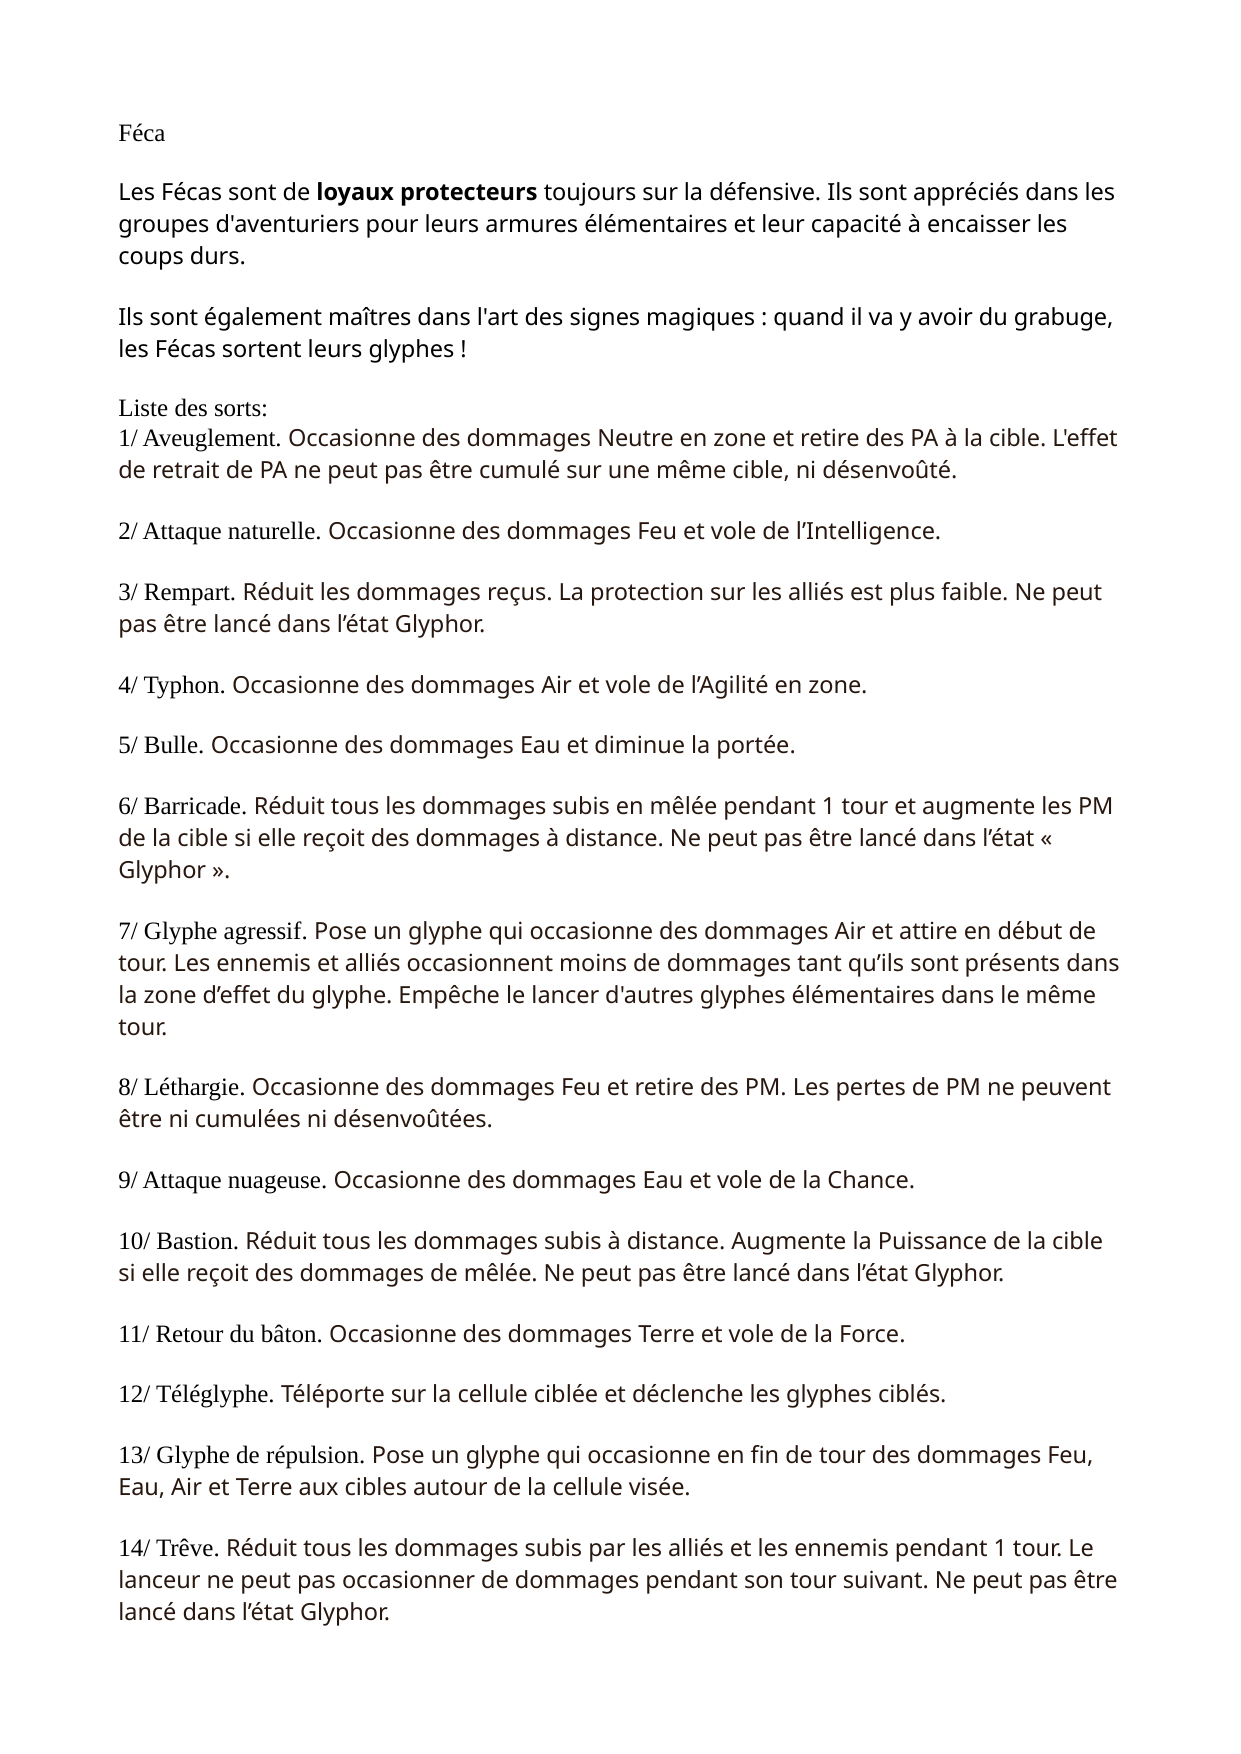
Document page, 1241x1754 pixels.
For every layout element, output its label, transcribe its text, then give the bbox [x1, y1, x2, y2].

text Liste des sorts: [118, 393, 1122, 422]
text 3/ Rempart. Réduit les dommages reçus. La protection sur les alliés est plus faible. Ne peut pas être lancé dans l’état Glyphor. [118, 575, 1122, 639]
text Féca [118, 118, 1122, 147]
text 6/ Barricade. Réduit tous les dommages subis en mêlée pendant 1 tour et augmente les PM de la cible si elle reçoit des dommages à distance. Ne peut pas être lancé dans l’état « Glyphor ». [118, 789, 1122, 885]
text 13/ Glyphe de répulsion. Pose un glyphe qui occasionne en fin de tour des dommages Feu, Eau, Air et Terre aux cibles autour de la cellule visée. [118, 1438, 1122, 1502]
text 8/ Léthargie. Occasionne des dommages Feu et retire des PM. Les pertes de PM ne peuvent être ni cumulées ni désenvoûtées. [118, 1071, 1122, 1135]
text 11/ Retour du bâton. Occasionne des dommages Terre et vole de la Force. [118, 1317, 1122, 1349]
text Les Fécas sont de loyaux protecteurs toujours sur la défensive. Ils sont appréciés dans les groupes d'aventuriers pour leurs armures élémentaires et leur capacité à encaisser les coups durs. Ils sont également maîtres dans l'art des signes magiques : quand il va y avoir du grabuge, les Fécas sortent leurs glyphes ! [118, 176, 1122, 364]
text 1/ Aveuglement. Occasionne des dommages Neutre en zone et retire des PA à la cible. L'effet de retrait de PA ne peut pas être cumulé sur une même cible, ni désenvoûté. [118, 422, 1122, 486]
text 4/ Typhon. Occasionne des dommages Air et vole de l’Agilité en zone. [118, 668, 1122, 700]
text 7/ Glyphe agressif. Pose un glyphe qui occasionne des dommages Air et attire en début de tour. Les ennemis et alliés occasionnent moins de dommages tant qu’ils sont présents dans la zone d’effet du glyphe. Empêche le lancer d'autres glyphes élémentaires dans le même tour. [118, 914, 1122, 1042]
text 10/ Bastion. Réduit tous les dommages subis à distance. Augmente la Puissance de la cible si elle reçoit des dommages de mêlée. Ne peut pas être lancé dans l’état Glyphor. [118, 1224, 1122, 1288]
text 2/ Attaque naturelle. Occasionne des dommages Feu et vole de l’Intelligence. [118, 514, 1122, 546]
text 14/ Trêve. Réduit tous les dommages subis par les alliés et les ennemis pendant 1 tour. Le lanceur ne peut pas occasionner de dommages pendant son tour suivant. Ne peut pas être lancé dans l’état Glyphor. [118, 1531, 1122, 1627]
text 12/ Téléglyphe. Téléporte sur la cellule ciblée et déclenche les glyphes ciblés. [118, 1378, 1122, 1409]
text 5/ Bulle. Occasionne des dommages Eau et diminue la portée. [118, 729, 1122, 761]
text 9/ Attaque nuageuse. Occasionne des dommages Eau et vole de la Chance. [118, 1163, 1122, 1195]
